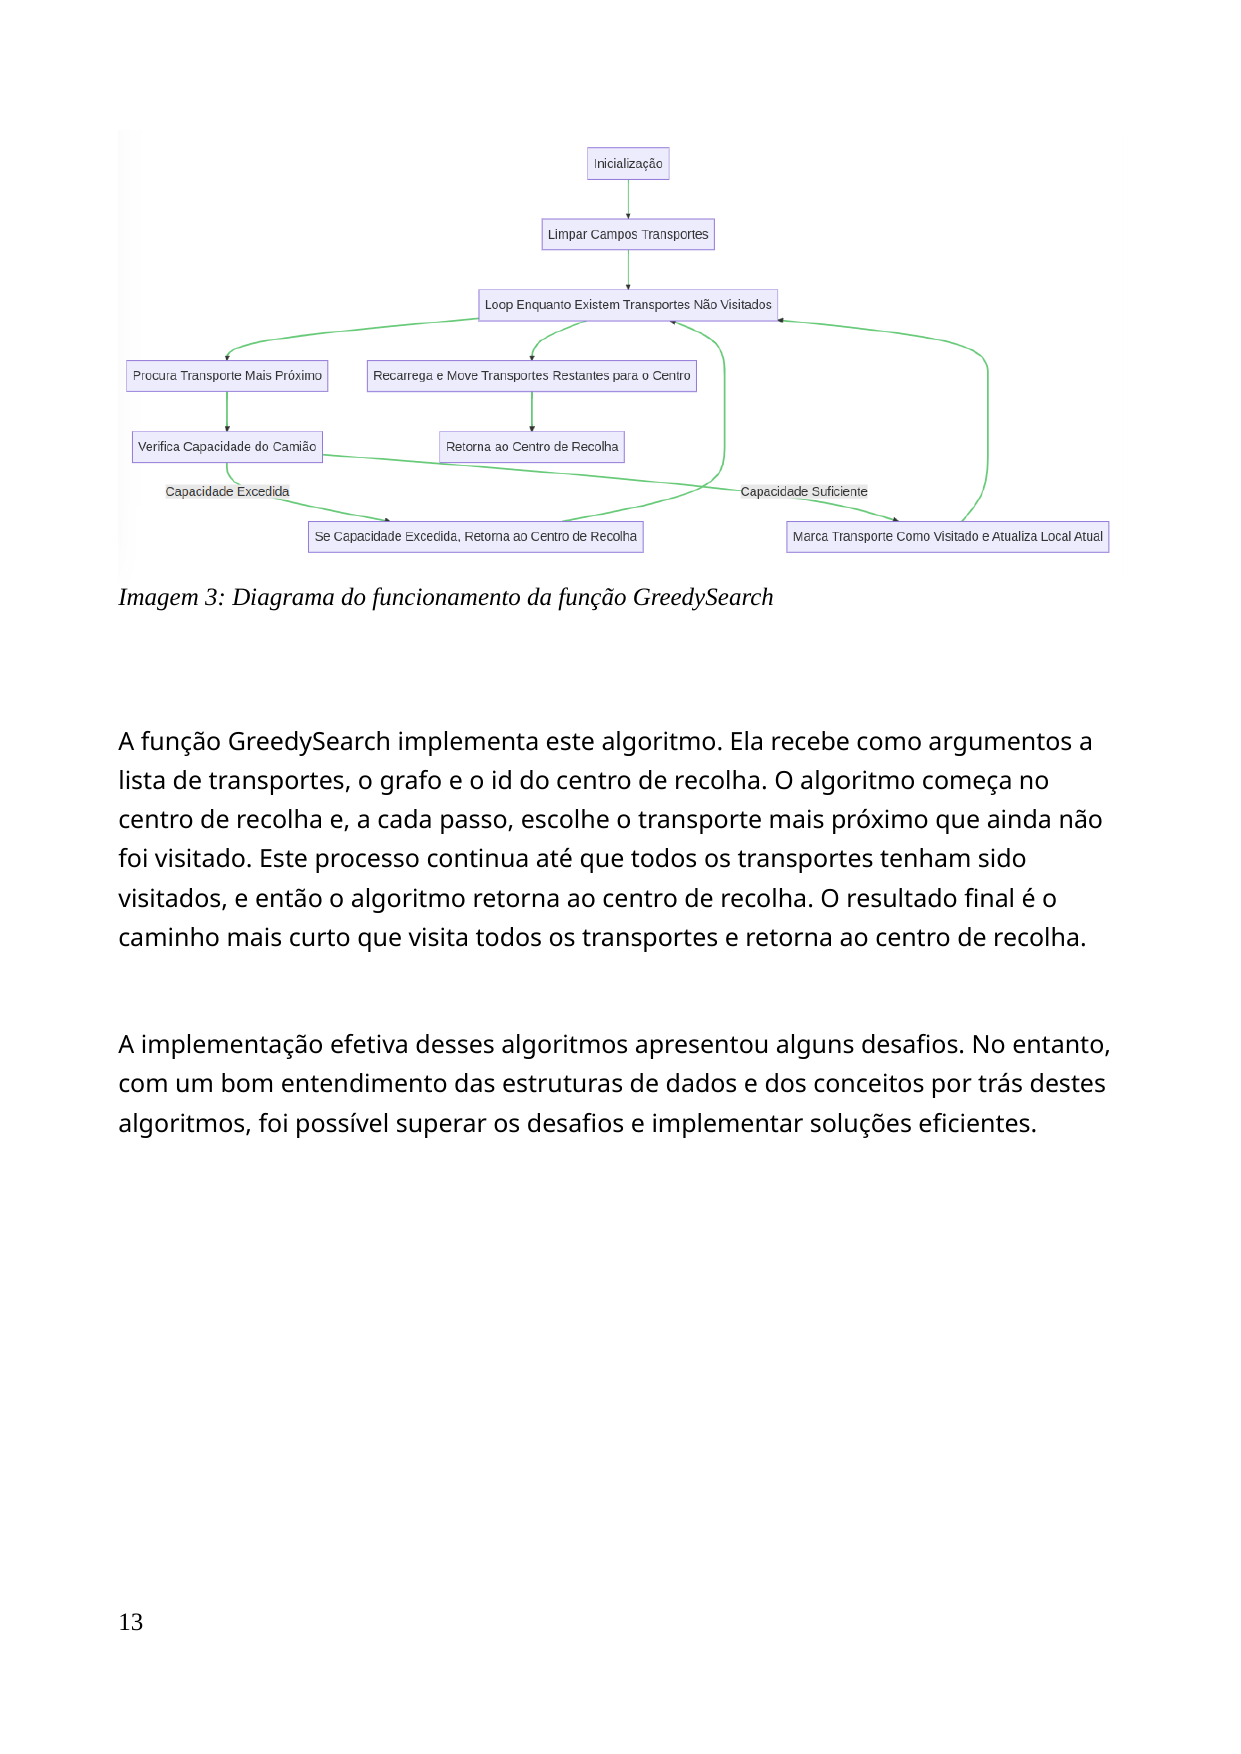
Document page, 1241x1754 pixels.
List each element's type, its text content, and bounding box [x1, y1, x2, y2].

text A função GreedySearch implementa este algoritmo. Ela recebe como argumentos a lista de transportes, o grafo e o id do centro de recolha. O algoritmo começa no centro de recolha e, a cada passo, escolhe o transporte mais próximo que ainda não foi visitado. Este processo continua até que todos os transportes tenham sido visitados, e então o algoritmo retorna ao centro de recolha. O resultado final é o caminho mais curto que visita todos os transportes e retorna ao centro de recolha. [118, 723, 1122, 953]
text A implementação efetiva desses algoritmos apresentou alguns desafios. No entanto, com um bom entendimento das estruturas de dados e dos conceitos por trás destes algoritmos, foi possível superar os desafios e implementar soluções eficientes. [118, 1027, 1122, 1139]
text Imagem 3: Diagrama do funcionamento da função GreedySearch [118, 583, 1122, 611]
picture [118, 130, 1123, 583]
